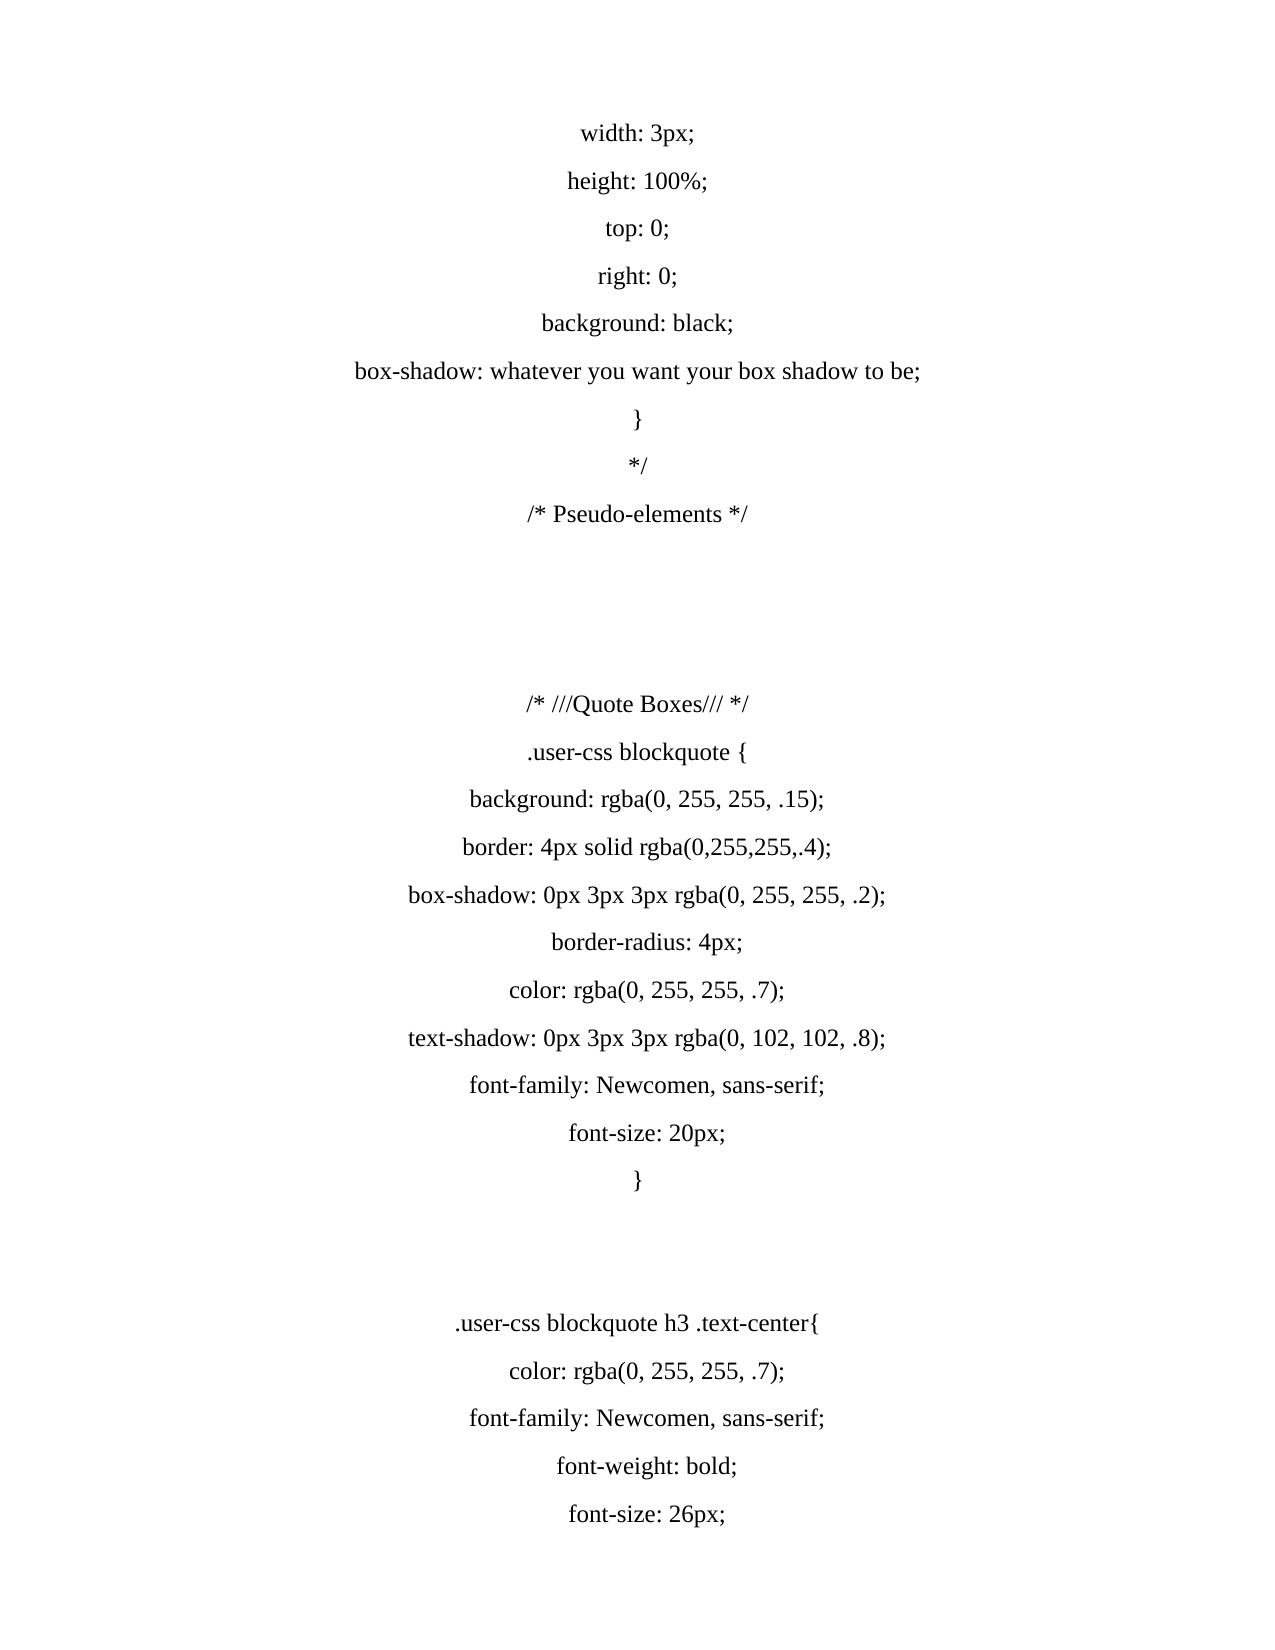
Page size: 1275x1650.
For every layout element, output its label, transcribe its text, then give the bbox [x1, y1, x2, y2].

text /* ///Quote Boxes/// */ [118, 689, 1157, 718]
text */ [118, 451, 1157, 480]
text right: 0; [118, 261, 1157, 290]
text font-family: Newcomen, sans-serif; [118, 1403, 1157, 1432]
text font-size: 20px; [118, 1118, 1157, 1147]
text color: rgba(0, 255, 255, .7); [118, 1356, 1157, 1384]
text top: 0; [118, 213, 1157, 242]
text border-radius: 4px; [118, 927, 1157, 956]
text } [118, 1165, 1157, 1194]
text font-weight: bold; [118, 1451, 1157, 1480]
text .user-css blockquote { [118, 737, 1157, 766]
text text-shadow: 0px 3px 3px rgba(0, 102, 102, .8); [118, 1023, 1157, 1051]
text background: rgba(0, 255, 255, .15); [118, 784, 1157, 813]
text .user-css blockquote h3 .text-center{ [118, 1308, 1157, 1337]
text font-family: Newcomen, sans-serif; [118, 1070, 1157, 1099]
text background: black; [118, 308, 1157, 337]
text font-size: 26px; [118, 1499, 1157, 1527]
text } [118, 404, 1157, 432]
text width: 3px; [118, 118, 1157, 147]
text box-shadow: whatever you want your box shadow to be; [118, 356, 1157, 385]
text height: 100%; [118, 166, 1157, 194]
text box-shadow: 0px 3px 3px rgba(0, 255, 255, .2); [118, 880, 1157, 908]
text color: rgba(0, 255, 255, .7); [118, 975, 1157, 1004]
text /* Pseudo-elements */ [118, 499, 1157, 528]
text border: 4px solid rgba(0,255,255,.4); [118, 832, 1157, 861]
